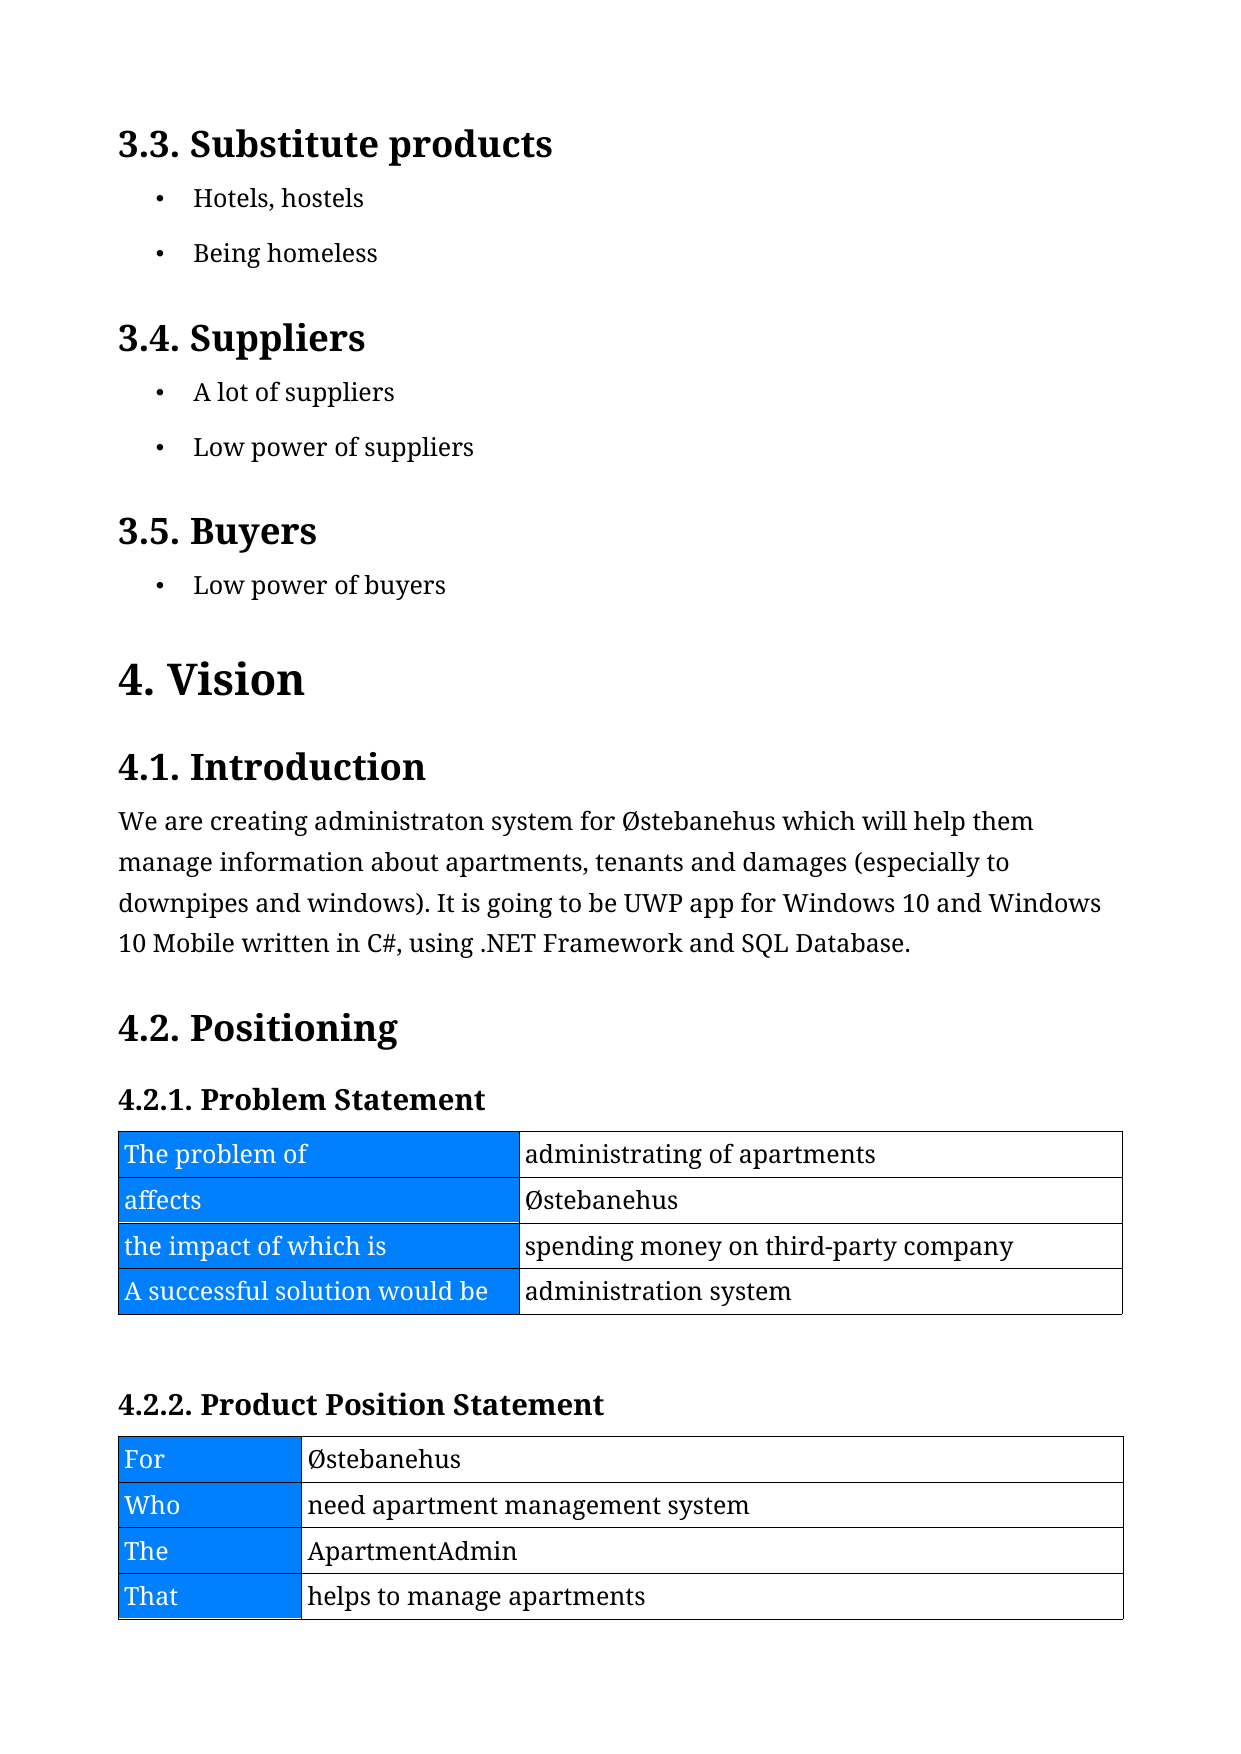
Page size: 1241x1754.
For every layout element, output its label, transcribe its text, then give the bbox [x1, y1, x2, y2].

table_header administrating of apartments [520, 1132, 1122, 1177]
table_cell A successful solution would be [119, 1269, 519, 1314]
list Low power of suppliers [156, 429, 1122, 464]
text We are creating administraton system for Østebanehus which will help them manage information about apartments, tenants and damages (especially to downpipes and windows). It is going to be UWP app for Windows 10 and Windows 10 Mobile written in C#, using .NET Framework and SQL Database. [118, 803, 1122, 960]
subtitle Positioning [118, 1002, 1122, 1052]
table_cell The [119, 1528, 301, 1573]
subtitle Suppliers [118, 312, 1122, 362]
list A lot of suppliers [156, 374, 1122, 408]
subtitle Vision [118, 648, 1122, 708]
table_cell helps to manage apartments [302, 1574, 1123, 1618]
list Hotels, hostels [156, 180, 1122, 214]
subtitle Substitute products [118, 118, 1122, 168]
list Low power of buyers [156, 568, 1122, 602]
table_header The problem of [119, 1132, 519, 1177]
table_cell Østebanehus [520, 1178, 1122, 1222]
subtitle Introduction [118, 741, 1122, 791]
table_cell the impact of which is [119, 1224, 519, 1268]
subtitle Problem Statement [118, 1079, 1122, 1119]
table_cell Who [119, 1483, 301, 1527]
table_header Østebanehus [302, 1437, 1123, 1482]
table_cell need apartment management system [302, 1483, 1123, 1527]
table_cell ApartmentAdmin [302, 1528, 1123, 1573]
table_cell administration system [520, 1269, 1122, 1314]
table_cell affects [119, 1178, 519, 1222]
table_cell spending money on third-party company [520, 1224, 1122, 1268]
table_cell That [119, 1574, 301, 1618]
table_header For [119, 1437, 301, 1482]
subtitle Buyers [118, 506, 1122, 556]
list Being homeless [156, 236, 1122, 270]
subtitle Product Position Statement [118, 1384, 1122, 1423]
